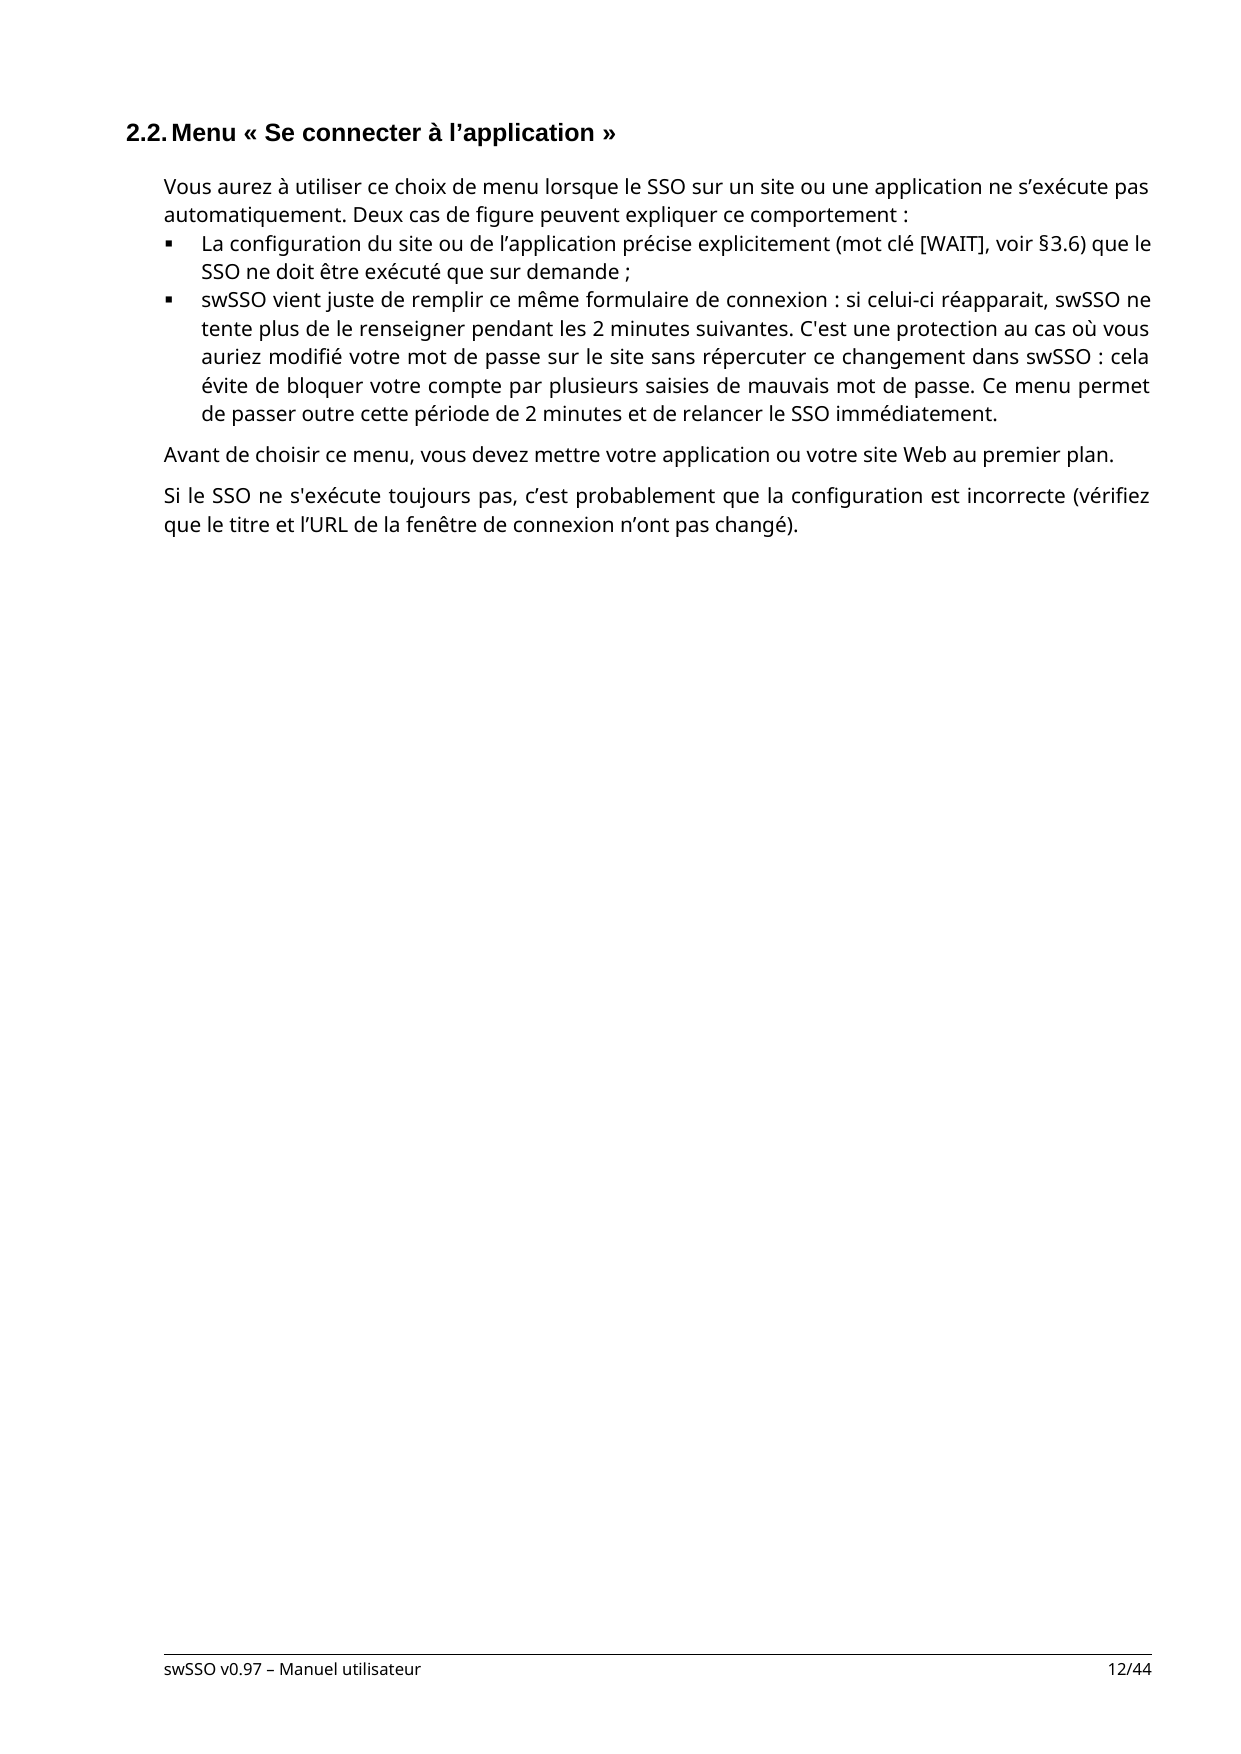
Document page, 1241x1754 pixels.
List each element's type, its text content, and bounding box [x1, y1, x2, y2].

subtitle Menu « Se connecter à l’application » [126, 118, 1152, 147]
list La configuration du site ou de l’application précise explicitement (mot clé [WAIT], voir §3.6) que le SSO ne doit être exécuté que sur demande ; [164, 229, 1152, 286]
text Si le SSO ne s'exécute toujours pas, c’est probablement que la configuration est incorrecte (vérifiez que le titre et l’URL de la fenêtre de connexion n’ont pas changé). [164, 481, 1152, 538]
text Vous aurez à utiliser ce choix de menu lorsque le SSO sur un site ou une application ne s’exécute pas automatiquement. Deux cas de figure peuvent expliquer ce comportement : [164, 172, 1152, 229]
list swSSO vient juste de remplir ce même formulaire de connexion : si celui-ci réapparait, swSSO ne tente plus de le renseigner pendant les 2 minutes suivantes. C'est une protection au cas où vous auriez modifié votre mot de passe sur le site sans répercuter ce changement dans swSSO : cela évite de bloquer votre compte par plusieurs saisies de mauvais mot de passe. Ce menu permet de passer outre cette période de 2 minutes et de relancer le SSO immédiatement. [164, 286, 1152, 428]
text Avant de choisir ce menu, vous devez mettre votre application ou votre site Web au premier plan. [164, 440, 1152, 469]
